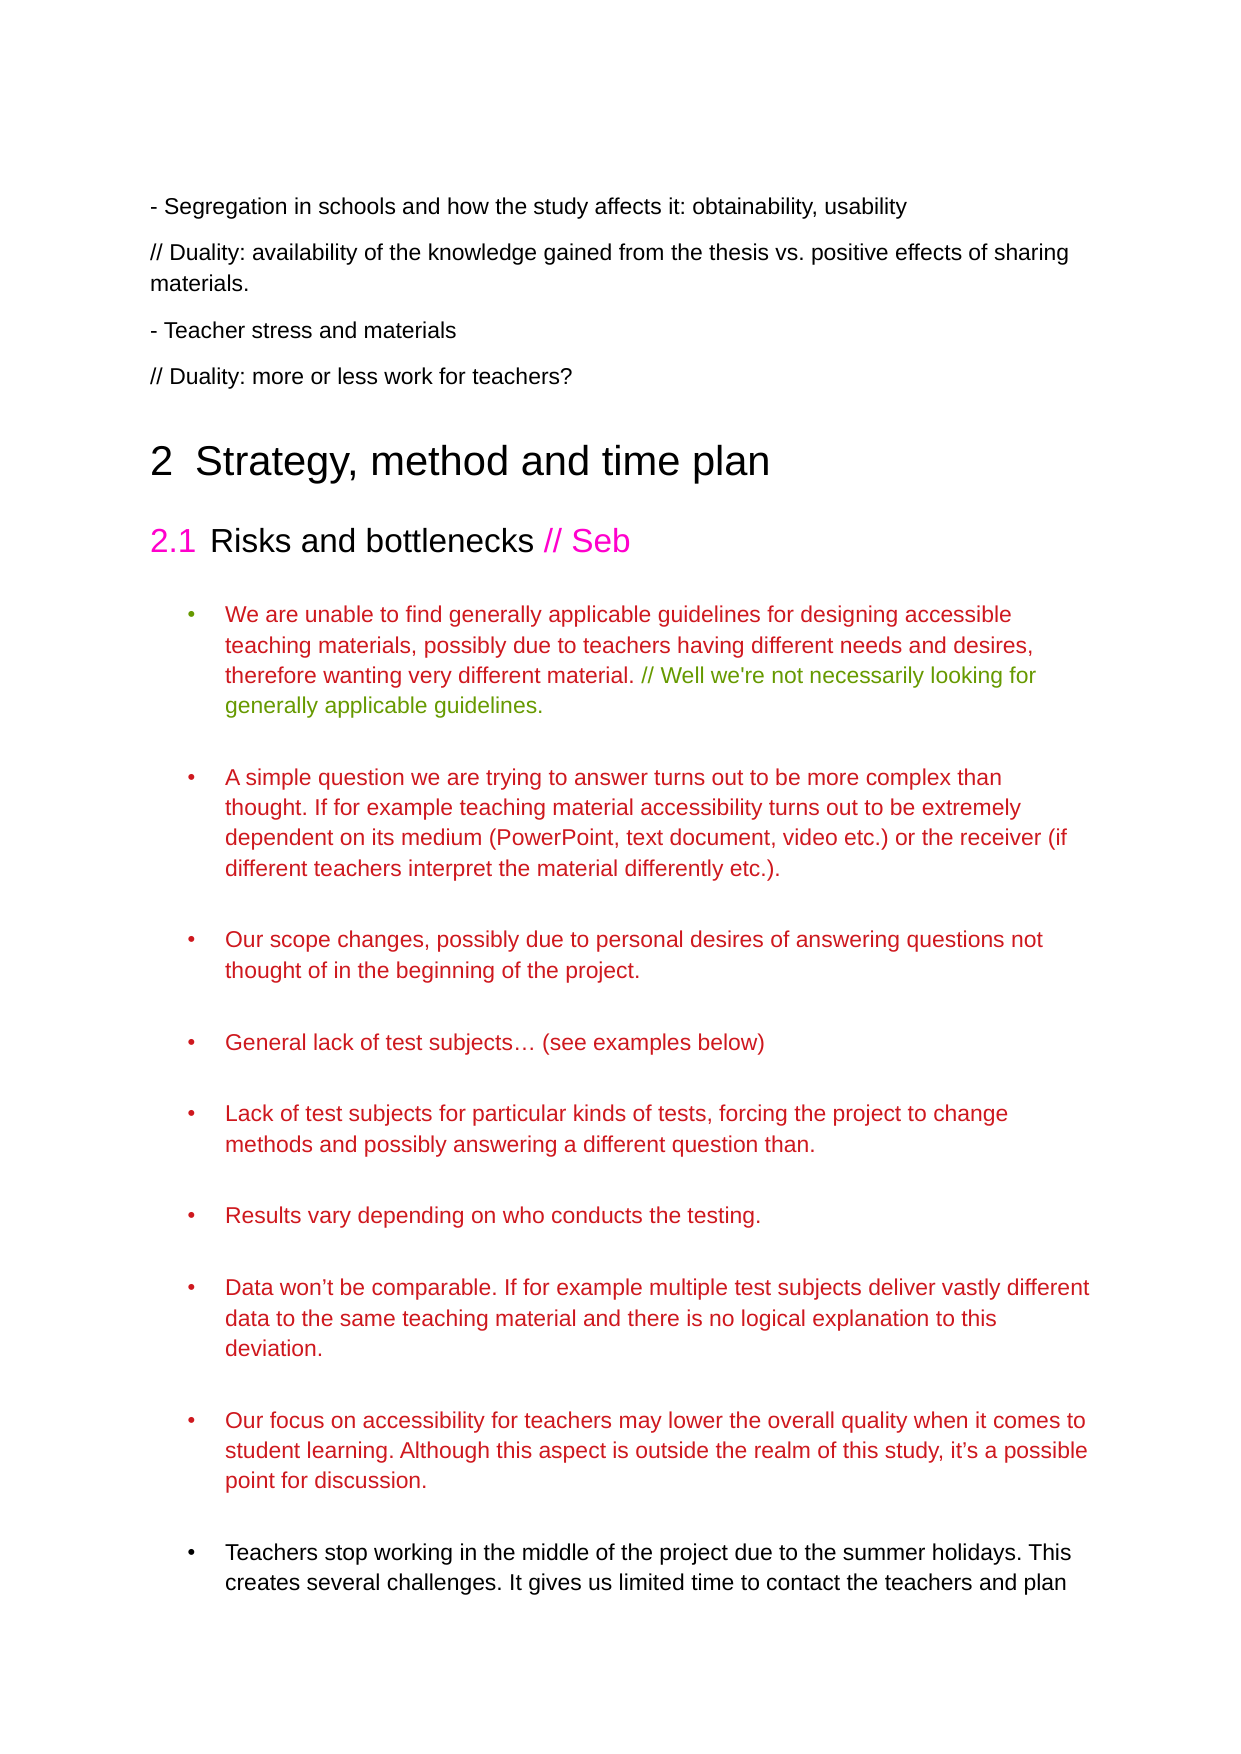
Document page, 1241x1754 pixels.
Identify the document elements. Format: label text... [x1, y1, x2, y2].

list Data won’t be comparable. If for example multiple test subjects deliver vastly different data to the same teaching material and there is no logical explanation to this deviation. [187, 1274, 1090, 1361]
list Our scope changes, possibly due to personal desires of answering questions not thought of in the beginning of the project. [187, 926, 1090, 983]
list Results vary depending on who conducts the testing. [187, 1202, 1090, 1229]
subtitle Risks and bottlenecks // Seb [150, 521, 1090, 560]
list General lack of test subjects… (see examples below) [187, 1028, 1090, 1055]
list Our focus on accessibility for teachers may lower the overall quality when it comes to student learning. Although this aspect is outside the realm of this study, it’s a possible point for discussion. [187, 1407, 1090, 1493]
list Lack of test subjects for particular kinds of tests, forcing the project to change methods and possibly answering a different question than. [187, 1100, 1090, 1157]
text // Duality: more or less work for teachers? [150, 363, 1090, 389]
list We are unable to find generally applicable guidelines for designing accessible teaching materials, possibly due to teachers having different needs and desires, therefore wanting very different material. // Well we're not necessarily looking for generally applicable guidelines. [187, 601, 1090, 718]
text - Teacher stress and materials [150, 317, 1090, 343]
list Teachers stop working in the middle of the project due to the summer holidays. This creates several challenges. It gives us limited time to contact the teachers and plan [187, 1539, 1090, 1596]
list A simple question we are trying to answer turns out to be more complex than thought. If for example teaching material accessibility turns out to be extremely dependent on its medium (PowerPoint, text document, video etc.) or the receiver (if different teachers interpret the material differently etc.). [187, 764, 1090, 881]
text // Duality: availability of the knowledge gained from the thesis vs. positive effects of sharing materials. [150, 239, 1090, 297]
text - Segregation in schools and how the study affects it: obtainability, usability [150, 193, 1090, 219]
subtitle Strategy, method and time plan [150, 436, 1090, 484]
